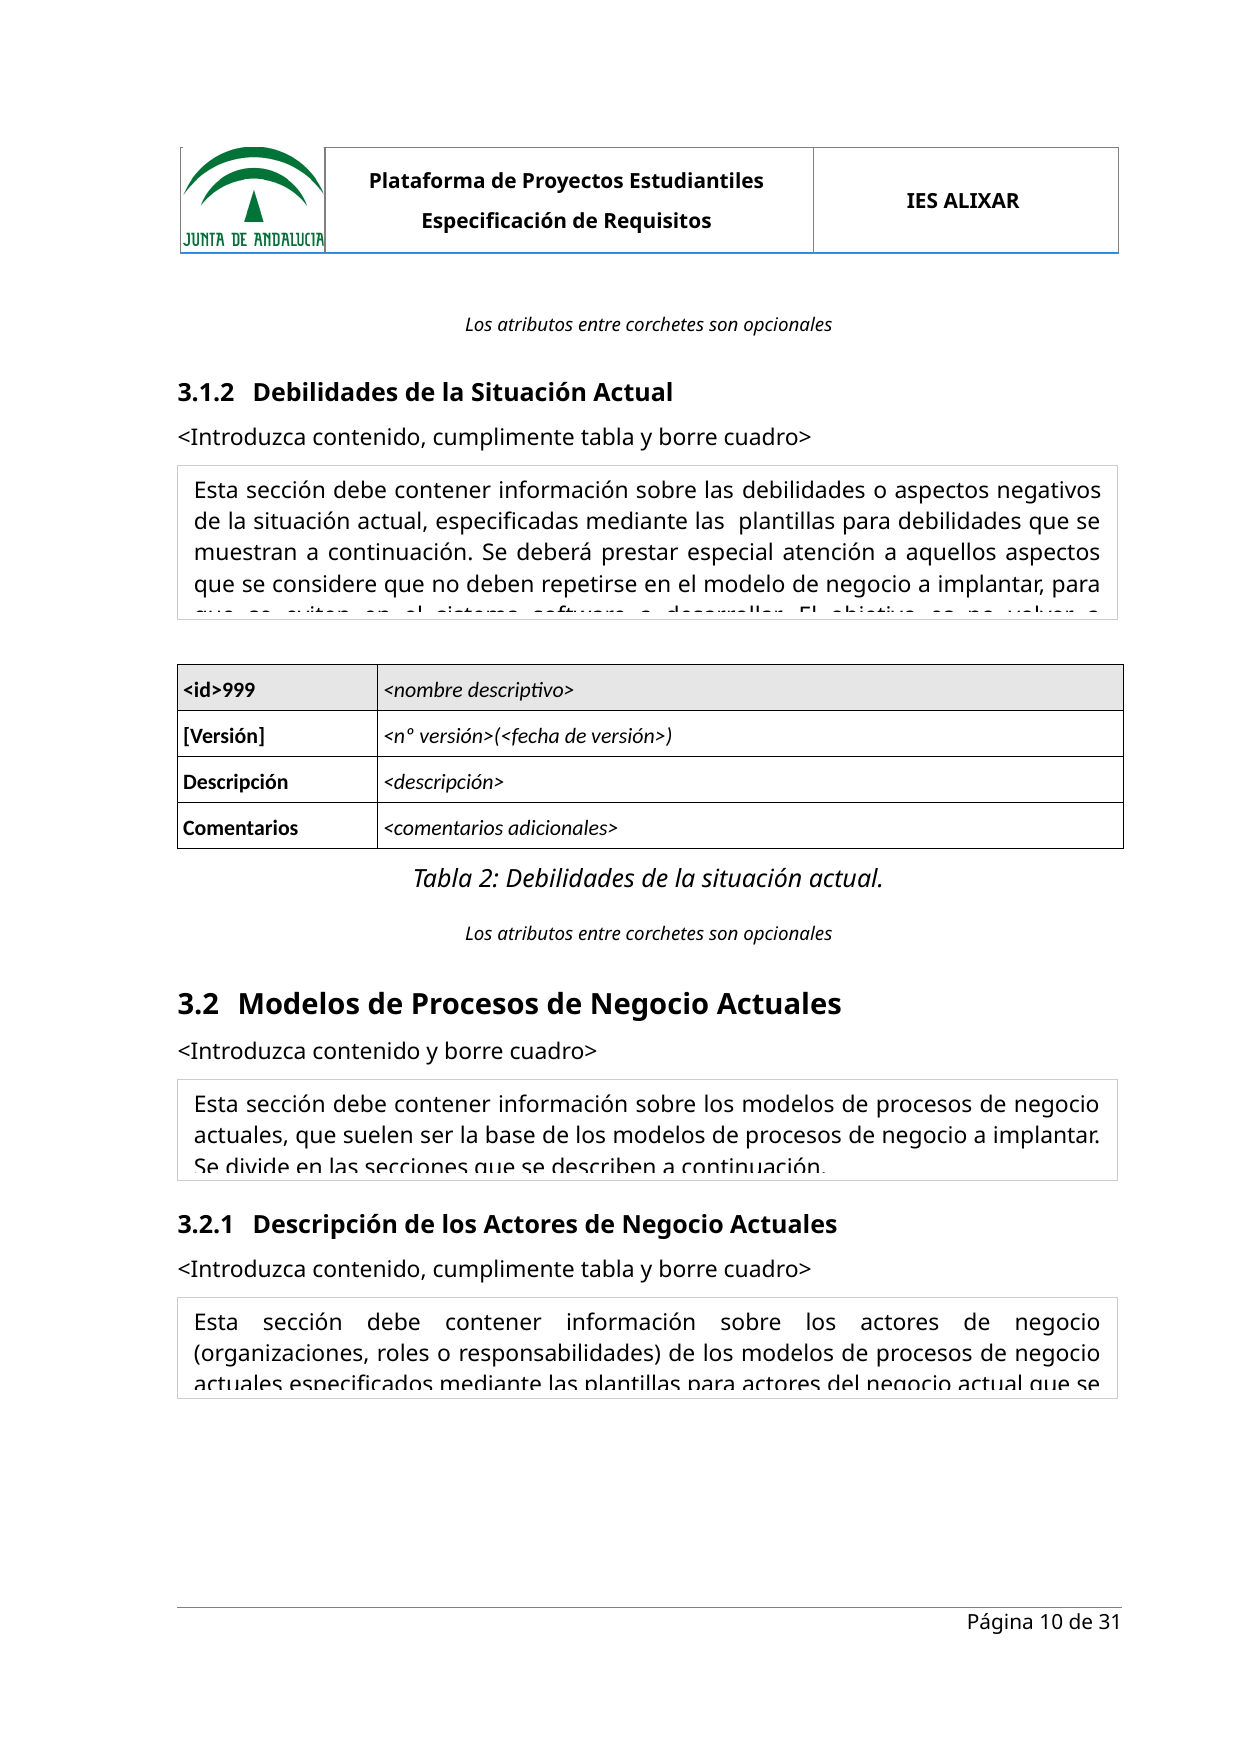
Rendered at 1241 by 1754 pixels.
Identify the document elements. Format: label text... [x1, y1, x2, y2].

picture [183, 147, 324, 246]
table_cell Descripción [178, 757, 377, 802]
table_header <nombre descriptivo> [378, 665, 1123, 710]
table_cell <descripción> [378, 757, 1123, 802]
text <Introduzca contenido, cumplimente tabla y borre cuadro> [177, 421, 1122, 452]
text Los atributos entre corchetes son opcionales [177, 920, 1122, 946]
table_cell <nº versión>(<fecha de versión>) [378, 711, 1123, 756]
text <Introduzca contenido, cumplimente tabla y borre cuadro> [177, 1253, 1122, 1284]
subtitle Modelos de Procesos de Negocio Actuales [177, 983, 1122, 1023]
text Esta sección debe contener información sobre los modelos de procesos de negocio actuales, que suelen ser la base de los modelos de procesos de negocio a implantar. Se divide en las secciones que se describen a continuación. [194, 1088, 1101, 1172]
subtitle Debilidades de la Situación Actual [177, 374, 1122, 408]
text Los atributos entre corchetes son opcionales [177, 311, 1122, 337]
table_header <id>999 [178, 665, 377, 710]
table_cell <comentarios adicionales> [378, 803, 1123, 848]
subtitle Descripción de los Actores de Negocio Actuales [177, 1206, 1122, 1240]
table_cell Comentarios [178, 803, 377, 848]
text Esta sección debe contener información sobre las debilidades o aspectos negativos de la situación actual, especificadas mediante las plantillas para debilidades que se muestran a continuación. Se deberá prestar especial atención a aquellos aspectos que se considere que no deben repetirse en el modelo de negocio a implantar, para que se eviten en el sistema software a desarrollar. El objetivo es no volver a reproducir los problemas del sistema actual en el sistema a desarrollar. [194, 474, 1101, 611]
text Tabla 2: Debilidades de la situación actual. [177, 861, 1122, 895]
text Esta sección debe contener información sobre los actores de negocio (organizaciones, roles o responsabilidades) de los modelos de procesos de negocio actuales especificados mediante las plantillas para actores del negocio actual que se muestran a continuación. [194, 1306, 1101, 1390]
table_cell [Versión] [178, 711, 377, 756]
text <Introduzca contenido y borre cuadro> [177, 1035, 1122, 1066]
